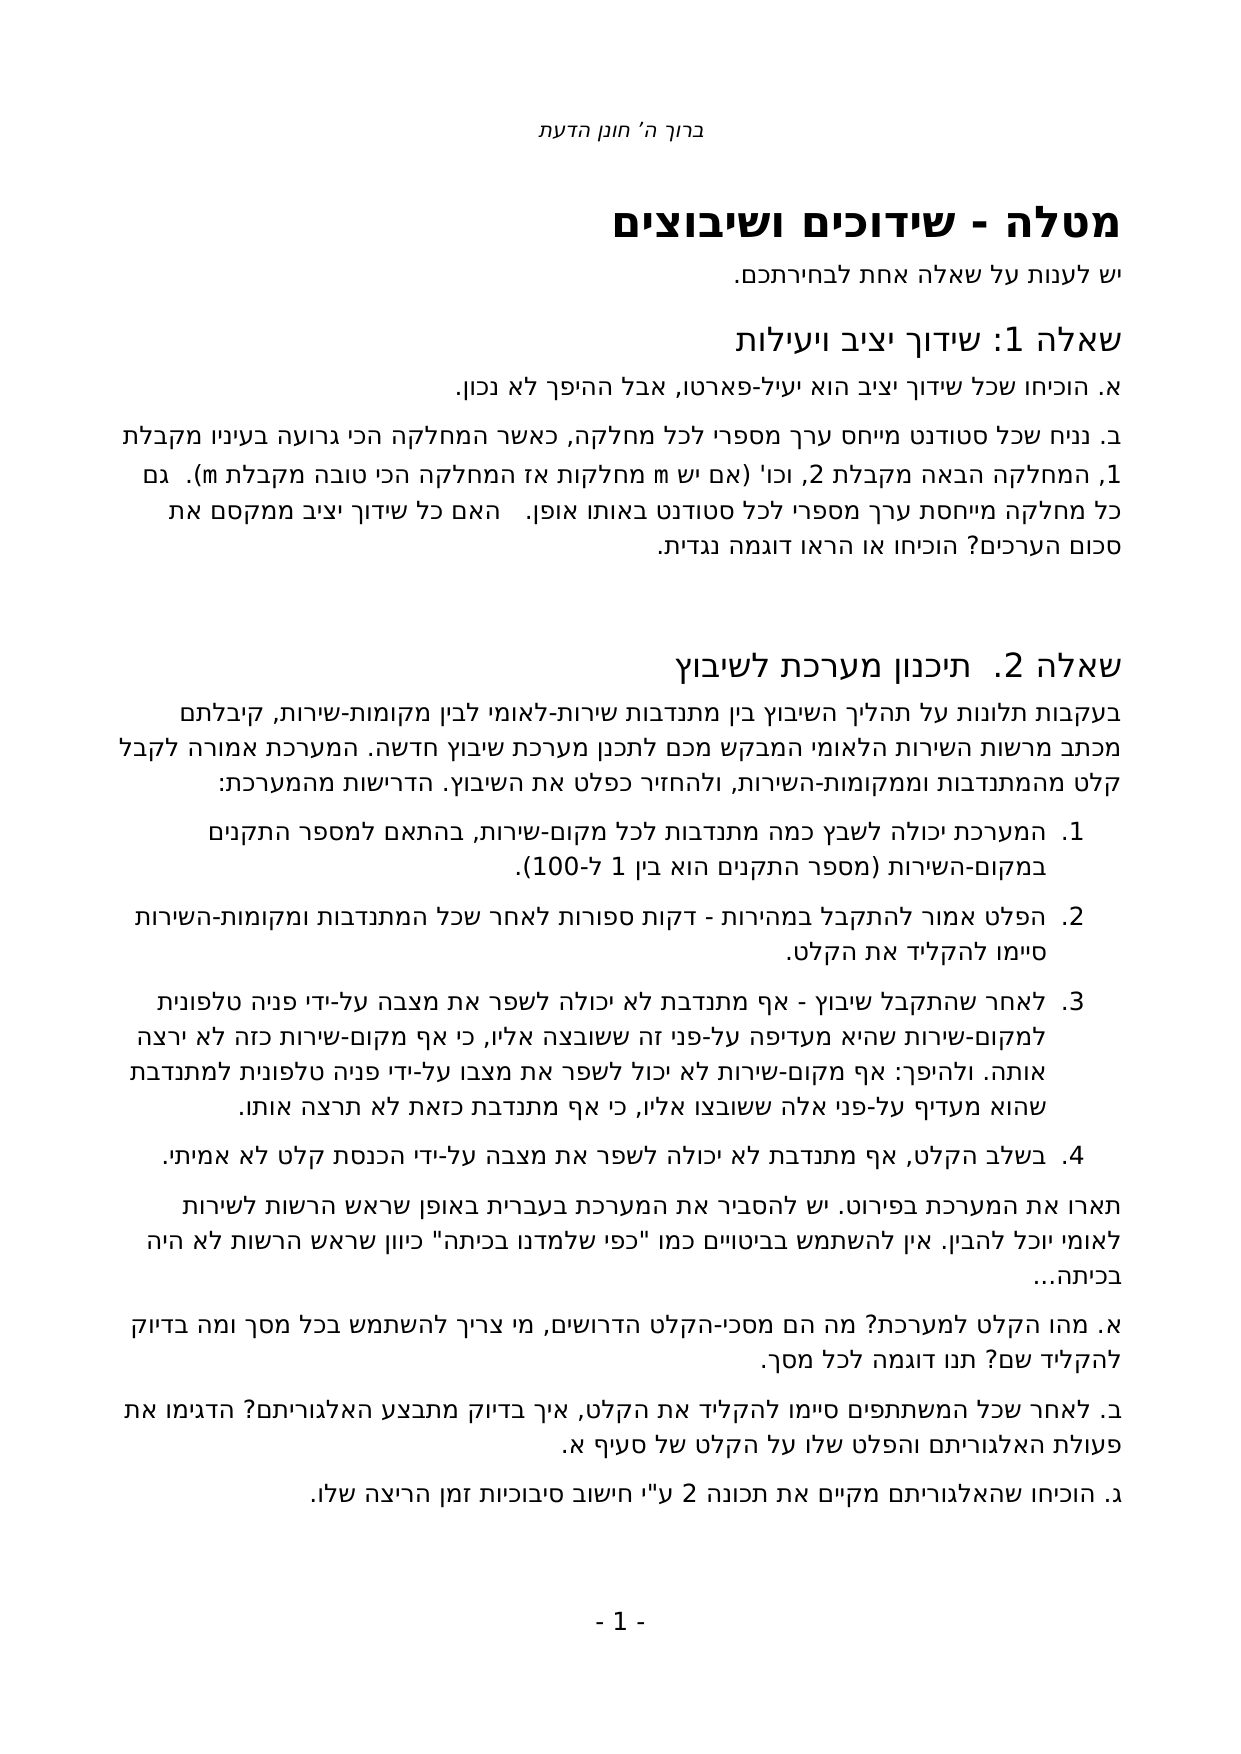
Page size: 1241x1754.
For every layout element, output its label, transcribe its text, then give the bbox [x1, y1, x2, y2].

subtitle שאלה 2. תיכנון מערכת לשיבוץ [118, 647, 1122, 685]
text תארו את המערכת בפירוט. יש להסביר את המערכת בעברית באופן שראש הרשות לשירות לאומי יוכל להבין. אין להשתמש בביטויים כמו "כפי שלמדנו בכיתה" כיוון שראש הרשות לא היה בכיתה... [118, 1191, 1122, 1290]
text בעקבות תלונות על תהליך השיבוץ בין מתנדבות שירות-לאומי לבין מקומות-שירות, קיבלתם מכתב מרשות השירות הלאומי המבקש מכם לתכנן מערכת שיבוץ חדשה. המערכת אמורה לקבל קלט מהמתנדבות וממקומות-השירות, ולהחזיר כפלט את השיבוץ. הדרישות מהמערכת: [118, 698, 1122, 797]
text א. הוכיחו שכל שידוך יציב הוא יעיל-פארטו, אבל ההיפך לא נכון. [118, 372, 1122, 401]
text ב. נניח שכל סטודנט מייחס ערך מספרי לכל מחלקה, כאשר המחלקה הכי גרועה בעיניו מקבלת 1, המחלקה הבאה מקבלת 2, וכו' (אם יש m מחלקות אז המחלקה הכי טובה מקבלת m). גם כל מחלקה מייחסת ערך מספרי לכל סטודנט באותו אופן. האם כל שידוך יציב ממקסם את סכום הערכים? הוכיחו או הראו דוגמה נגדית. [118, 421, 1122, 560]
list המערכת יכולה לשבץ כמה מתנדבות לכל מקום-שירות, בהתאם למספר התקנים במקום-השירות (מספר התקנים הוא בין 1 ל-100). [118, 817, 1084, 882]
list הפלט אמור להתקבל במהירות - דקות ספורות לאחר שכל המתנדבות ומקומות-השירות סיימו להקליד את הקלט. [118, 902, 1084, 966]
text א. מהו הקלט למערכת? מה הם מסכי-הקלט הדרושים, מי צריך להשתמש בכל מסך ומה בדיוק להקליד שם? תנו דוגמה לכל מסך. [118, 1310, 1122, 1374]
list לאחר שהתקבל שיבוץ - אף מתנדבת לא יכולה לשפר את מצבה על-ידי פניה טלפונית למקום-שירות שהיא מעדיפה על-פני זה ששובצה אליו, כי אף מקום-שירות כזה לא ירצה אותה. ולהיפך: אף מקום-שירות לא יכול לשפר את מצבו על-ידי פניה טלפונית למתנדבת שהוא מעדיף על-פני אלה ששובצו אליו, כי אף מתנדבת כזאת לא תרצה אותו. [118, 987, 1084, 1121]
text ב. לאחר שכל המשתתפים סיימו להקליד את הקלט, איך בדיוק מתבצע האלגוריתם? הדגימו את פעולת האלגוריתם והפלט שלו על הקלט של סעיף א. [118, 1395, 1122, 1459]
list בשלב הקלט, אף מתנדבת לא יכולה לשפר את מצבה על-ידי הכנסת קלט לא אמיתי. [118, 1141, 1084, 1170]
subtitle שאלה 1: שידוך יציב ויעילות [118, 320, 1122, 359]
text ג. הוכיחו שהאלגוריתם מקיים את תכונה 2 ע"י חישוב סיבוכיות זמן הריצה שלו. [118, 1479, 1122, 1509]
subtitle מטלה - שידוכים ושיבוצים [118, 197, 1122, 248]
text יש לענות על שאלה אחת לבחירתכם. [118, 260, 1122, 289]
